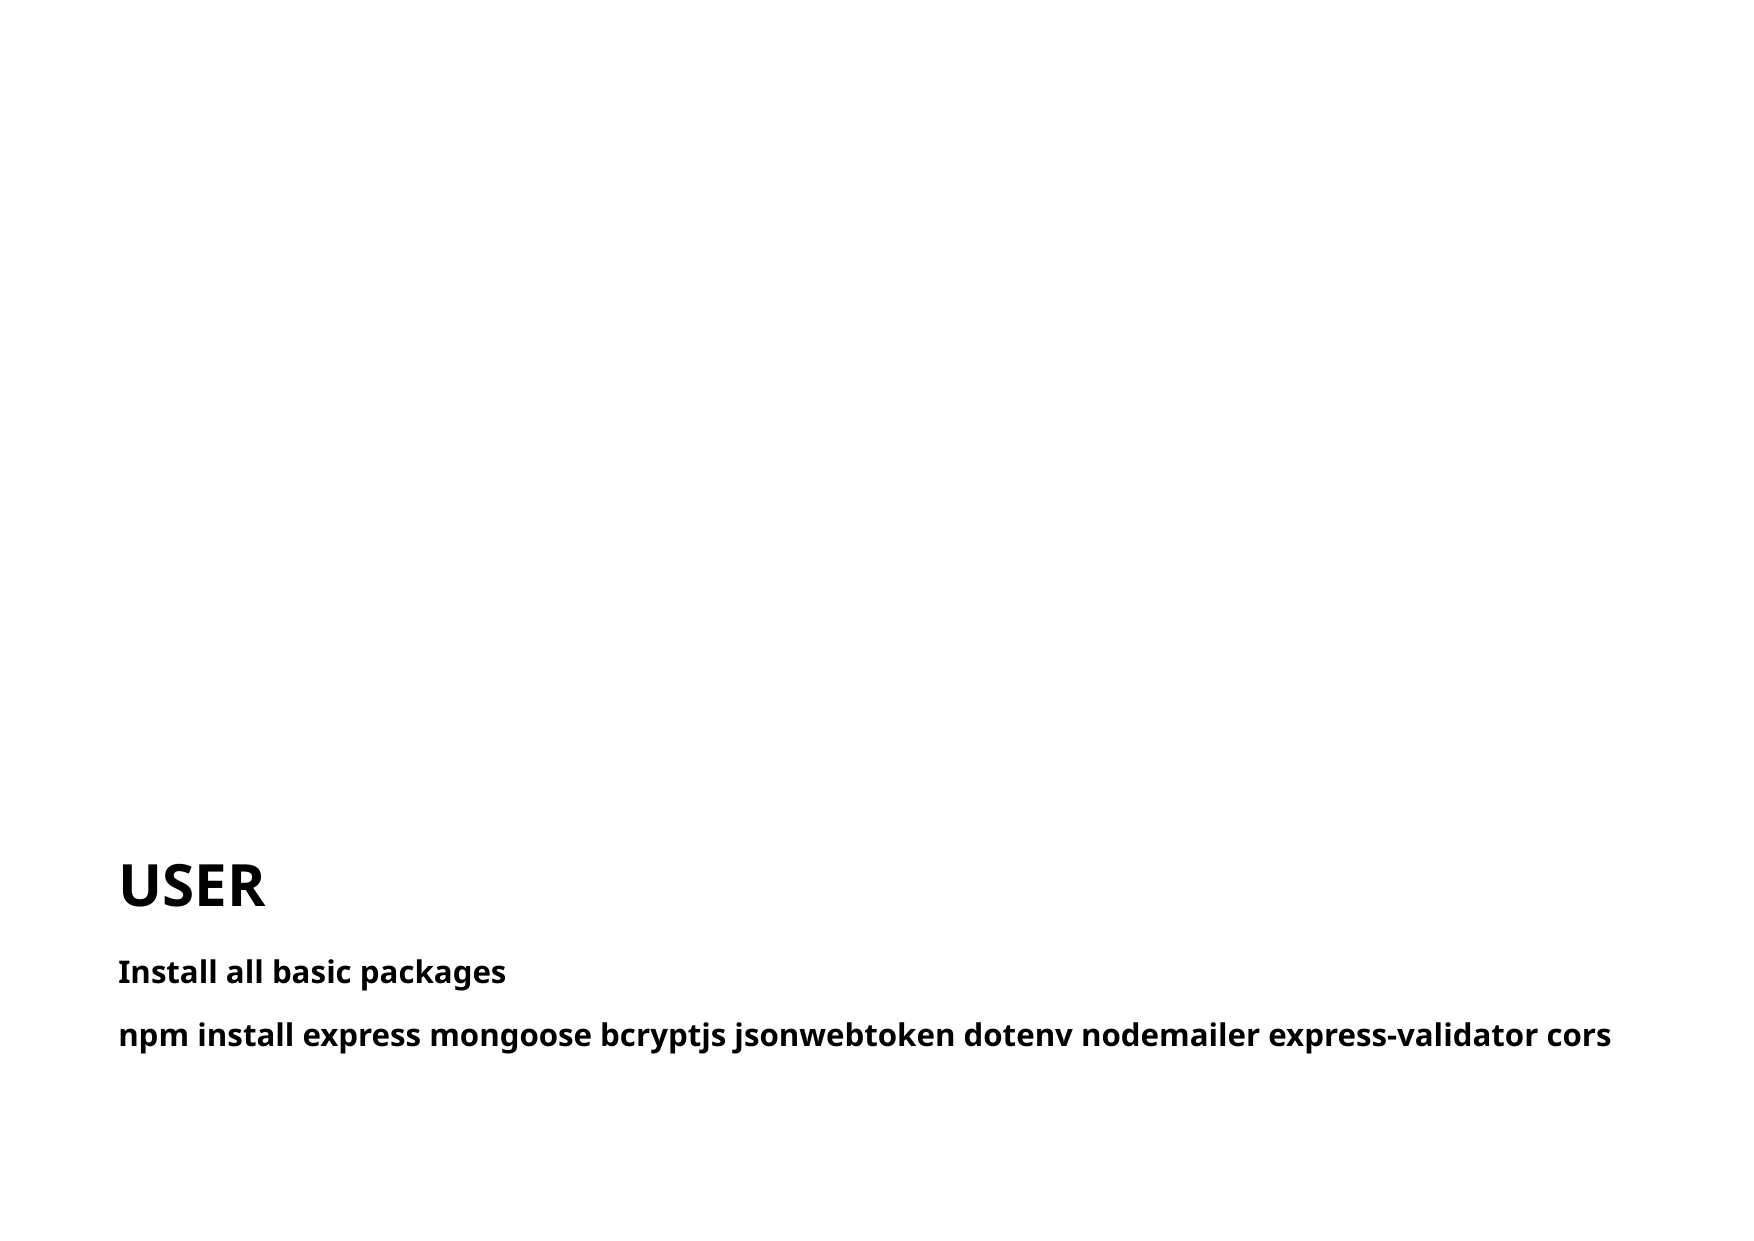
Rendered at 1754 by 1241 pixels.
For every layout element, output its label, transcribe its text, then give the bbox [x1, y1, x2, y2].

text Install all basic packages [118, 949, 1695, 992]
text npm install express mongoose bcryptjs jsonwebtoken dotenv nodemailer express-validator cors [118, 1013, 1695, 1056]
text USER [118, 844, 1695, 923]
